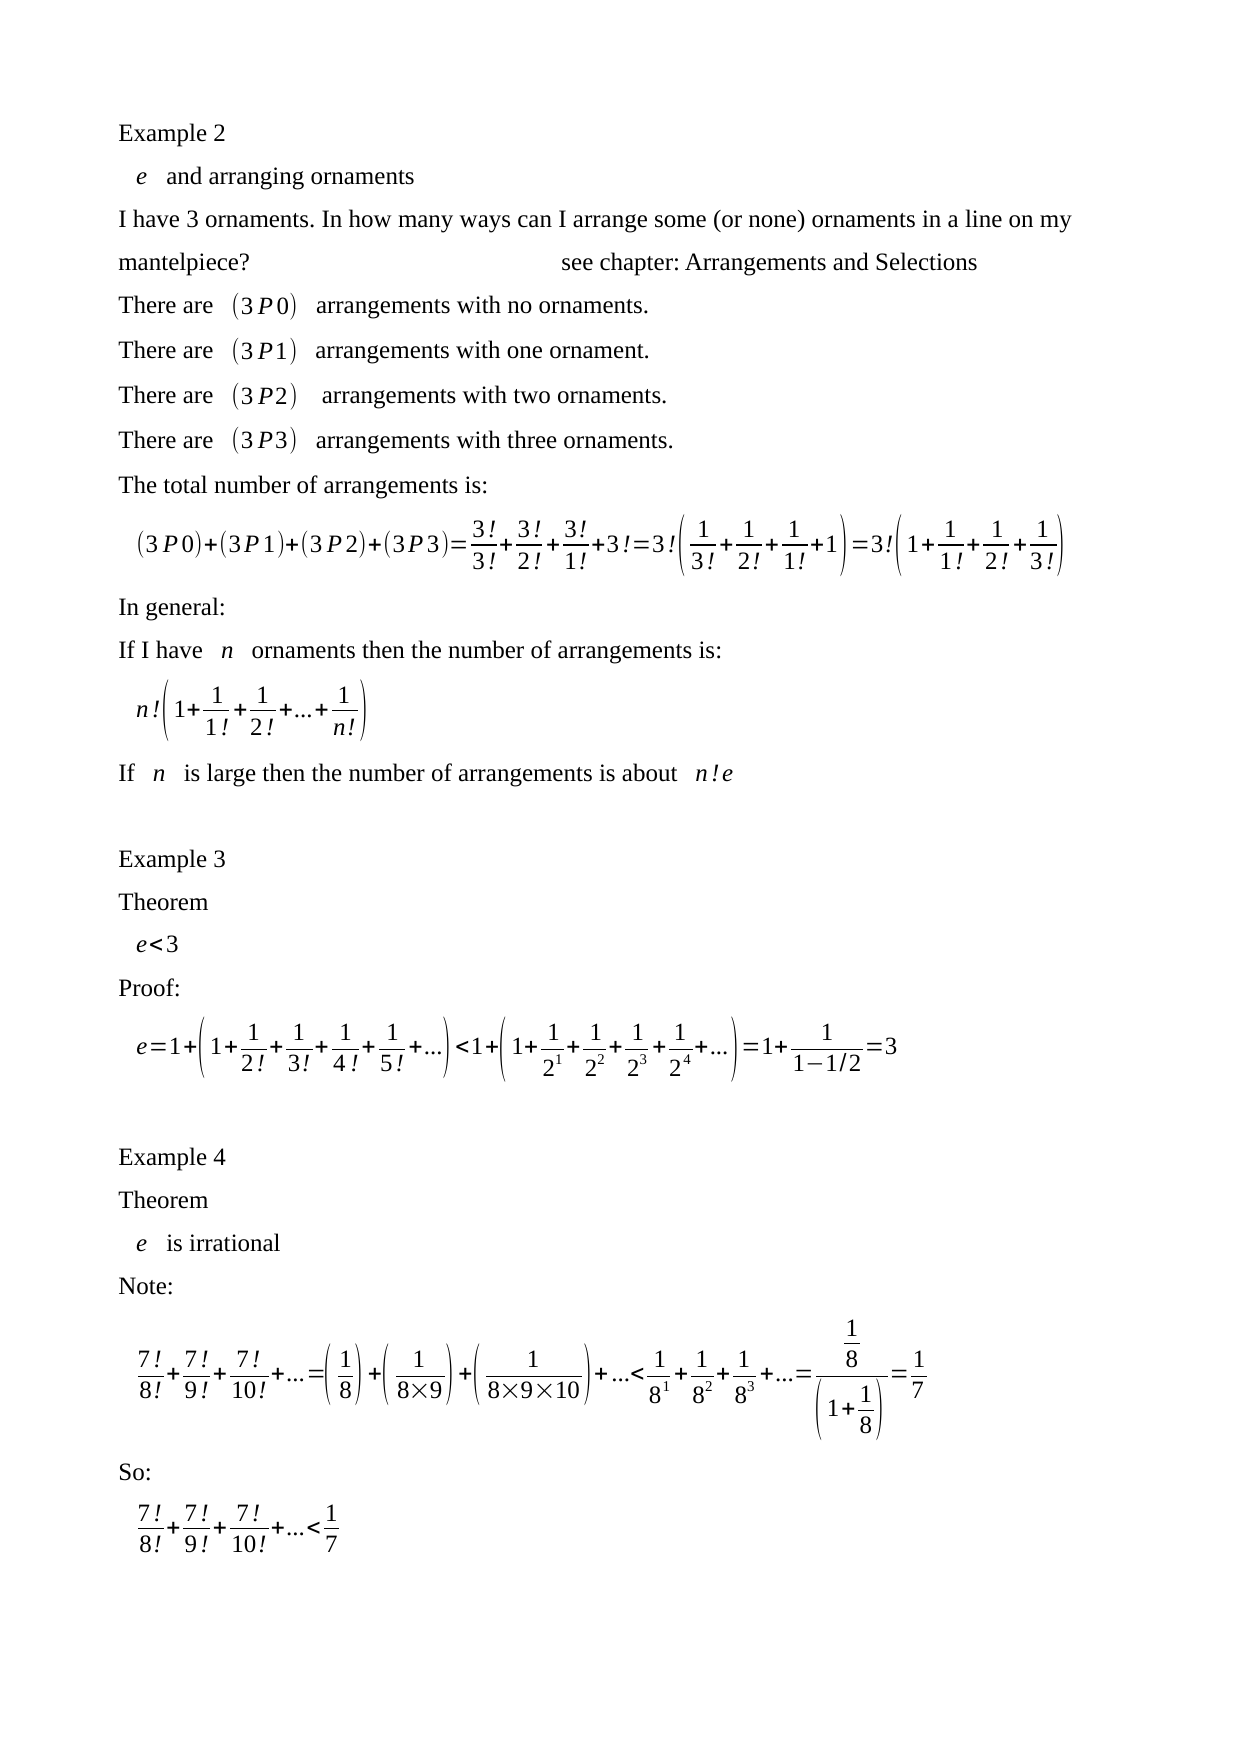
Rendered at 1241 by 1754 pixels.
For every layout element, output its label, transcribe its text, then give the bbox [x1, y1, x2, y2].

text If I haveornaments then the number of arrangements is: [118, 636, 1122, 664]
text is irrational [118, 1228, 1122, 1257]
text So: [118, 1457, 1122, 1485]
text Example 2 [118, 118, 1122, 147]
text There arearrangements with three ornaments. [118, 425, 1122, 455]
text Example 3 [118, 844, 1122, 873]
text I have 3 ornaments. In how many ways can I arrange some (or none) ornaments in a line on my mantelpiece? see chapter: Arrangements and Selections [118, 204, 1122, 276]
text The total number of arrangements is: [118, 470, 1122, 498]
text Note: [118, 1271, 1122, 1300]
text Proof: [118, 973, 1122, 1001]
text Theorem [118, 1185, 1122, 1214]
text There arearrangements with one ornament. [118, 335, 1122, 366]
text There are arrangements with two ornaments. [118, 380, 1122, 411]
text Ifis large then the number of arrangements is about [118, 758, 1122, 787]
text There arearrangements with no ornaments. [118, 291, 1122, 321]
text In general: [118, 592, 1122, 621]
text Theorem [118, 887, 1122, 916]
text Example 4 [118, 1142, 1122, 1171]
text and arranging ornaments [118, 161, 1122, 190]
